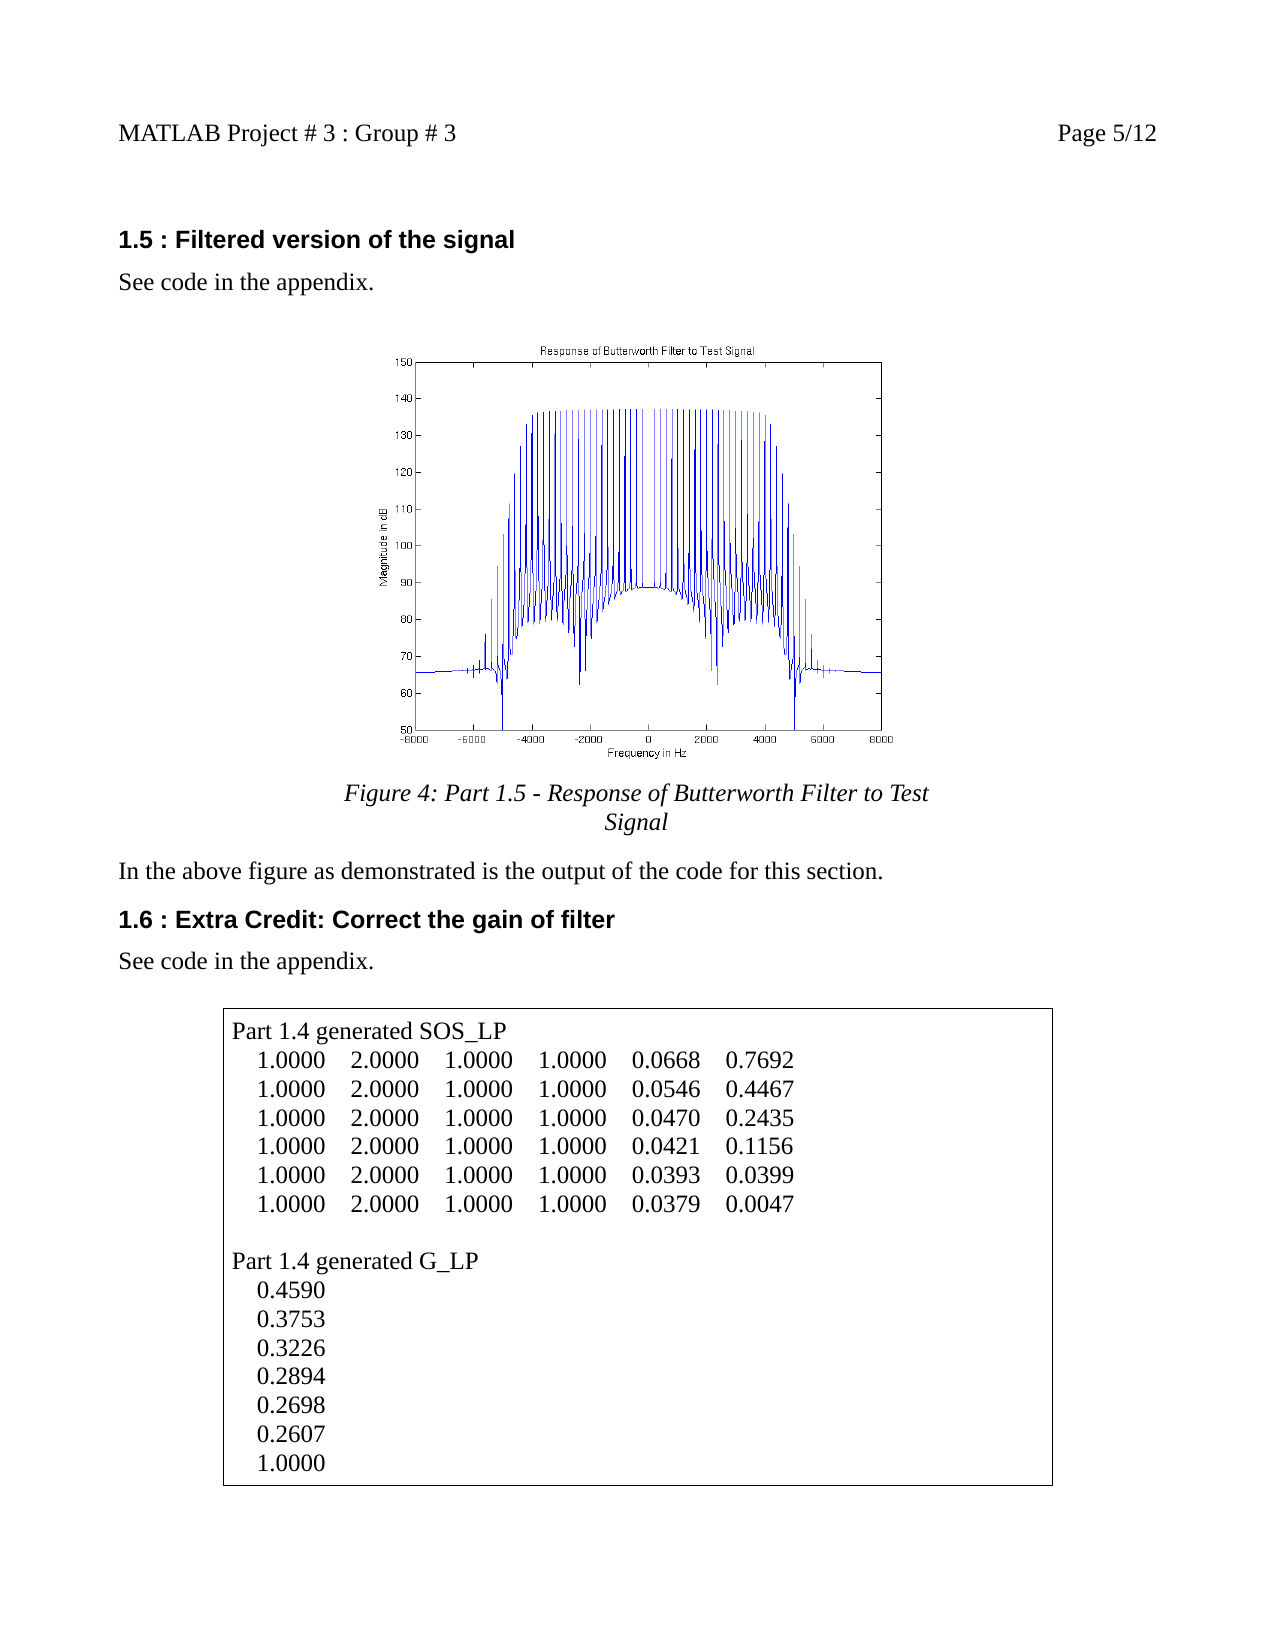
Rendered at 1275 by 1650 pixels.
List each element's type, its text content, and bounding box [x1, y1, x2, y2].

text 1.0000 2.0000 1.0000 1.0000 0.0668 0.7692 [232, 1045, 1043, 1074]
text 1.0000 2.0000 1.0000 1.0000 0.0379 0.0047 [232, 1189, 1043, 1218]
text 0.2698 [232, 1390, 1043, 1419]
text 1.0000 2.0000 1.0000 1.0000 0.0470 0.2435 [232, 1103, 1043, 1131]
text 0.2894 [232, 1361, 1043, 1390]
text See code in the appendix. [118, 946, 1157, 975]
subtitle 1.6 : Extra Credit: Correct the gain of filter [118, 905, 1157, 934]
text Part 1.4 generated G_LP [232, 1246, 1043, 1275]
text 0.3226 [232, 1333, 1043, 1361]
text In the above figure as demonstrated is the output of the code for this section. [118, 856, 1157, 885]
text 1.0000 2.0000 1.0000 1.0000 0.0393 0.0399 [232, 1160, 1043, 1189]
text 1.0000 2.0000 1.0000 1.0000 0.0421 0.1156 [232, 1131, 1043, 1160]
picture [337, 328, 938, 779]
text See code in the appendix. [118, 267, 1157, 295]
text 1.0000 2.0000 1.0000 1.0000 0.0546 0.4467 [232, 1074, 1043, 1103]
text 0.3753 [232, 1304, 1043, 1333]
text Part 1.4 generated SOS_LP [232, 1016, 1043, 1045]
subtitle 1.5 : Filtered version of the signal [118, 225, 1157, 254]
text Figure 4: Part 1.5 - Response of Butterworth Filter to Test Signal [337, 779, 937, 836]
text 0.4590 [232, 1275, 1043, 1304]
text 0.2607 [232, 1419, 1043, 1448]
text 1.0000 [232, 1448, 1043, 1476]
